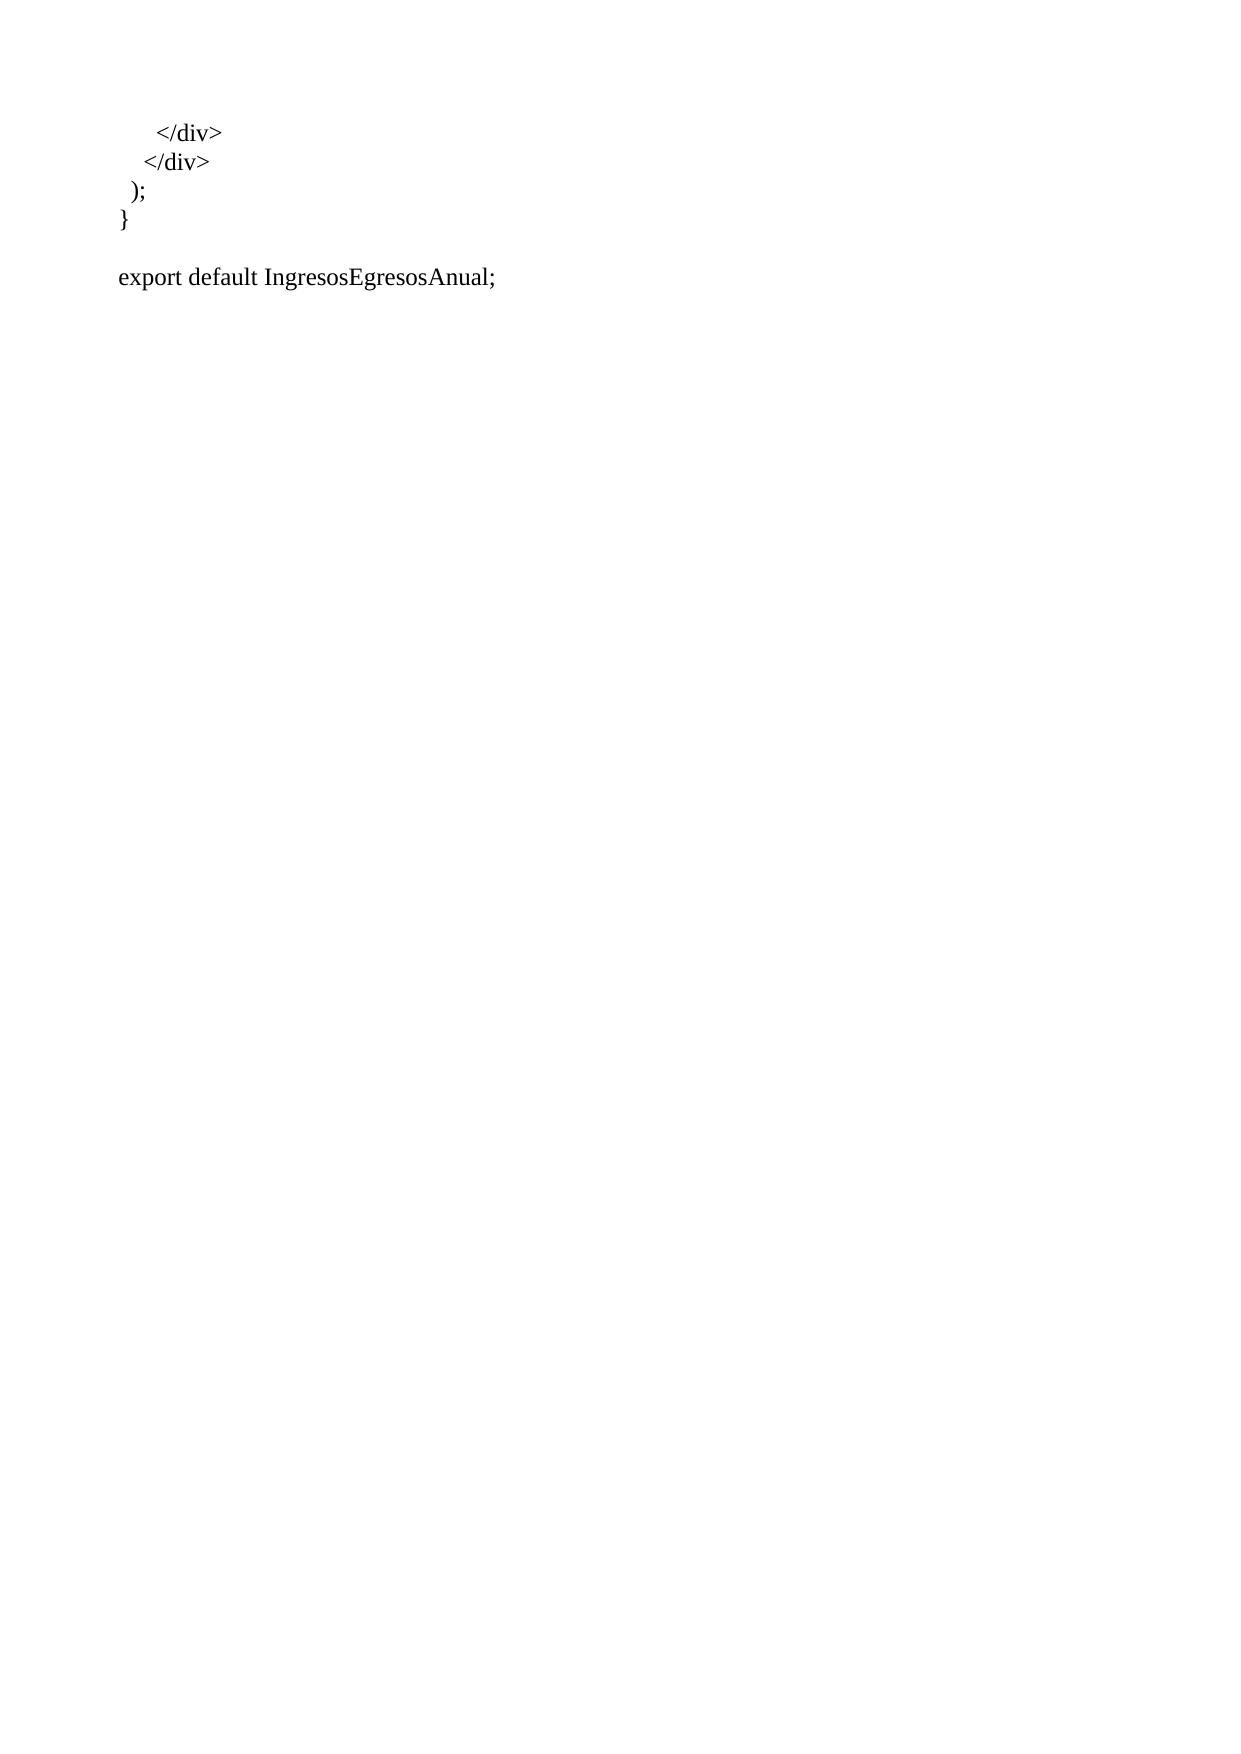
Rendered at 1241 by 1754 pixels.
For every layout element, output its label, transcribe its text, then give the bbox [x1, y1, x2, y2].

text </div> [118, 118, 1122, 147]
text ); [118, 176, 1122, 204]
text </div> [118, 147, 1122, 176]
text export default IngresosEgresosAnual; [118, 262, 1122, 291]
text } [118, 204, 1122, 233]
